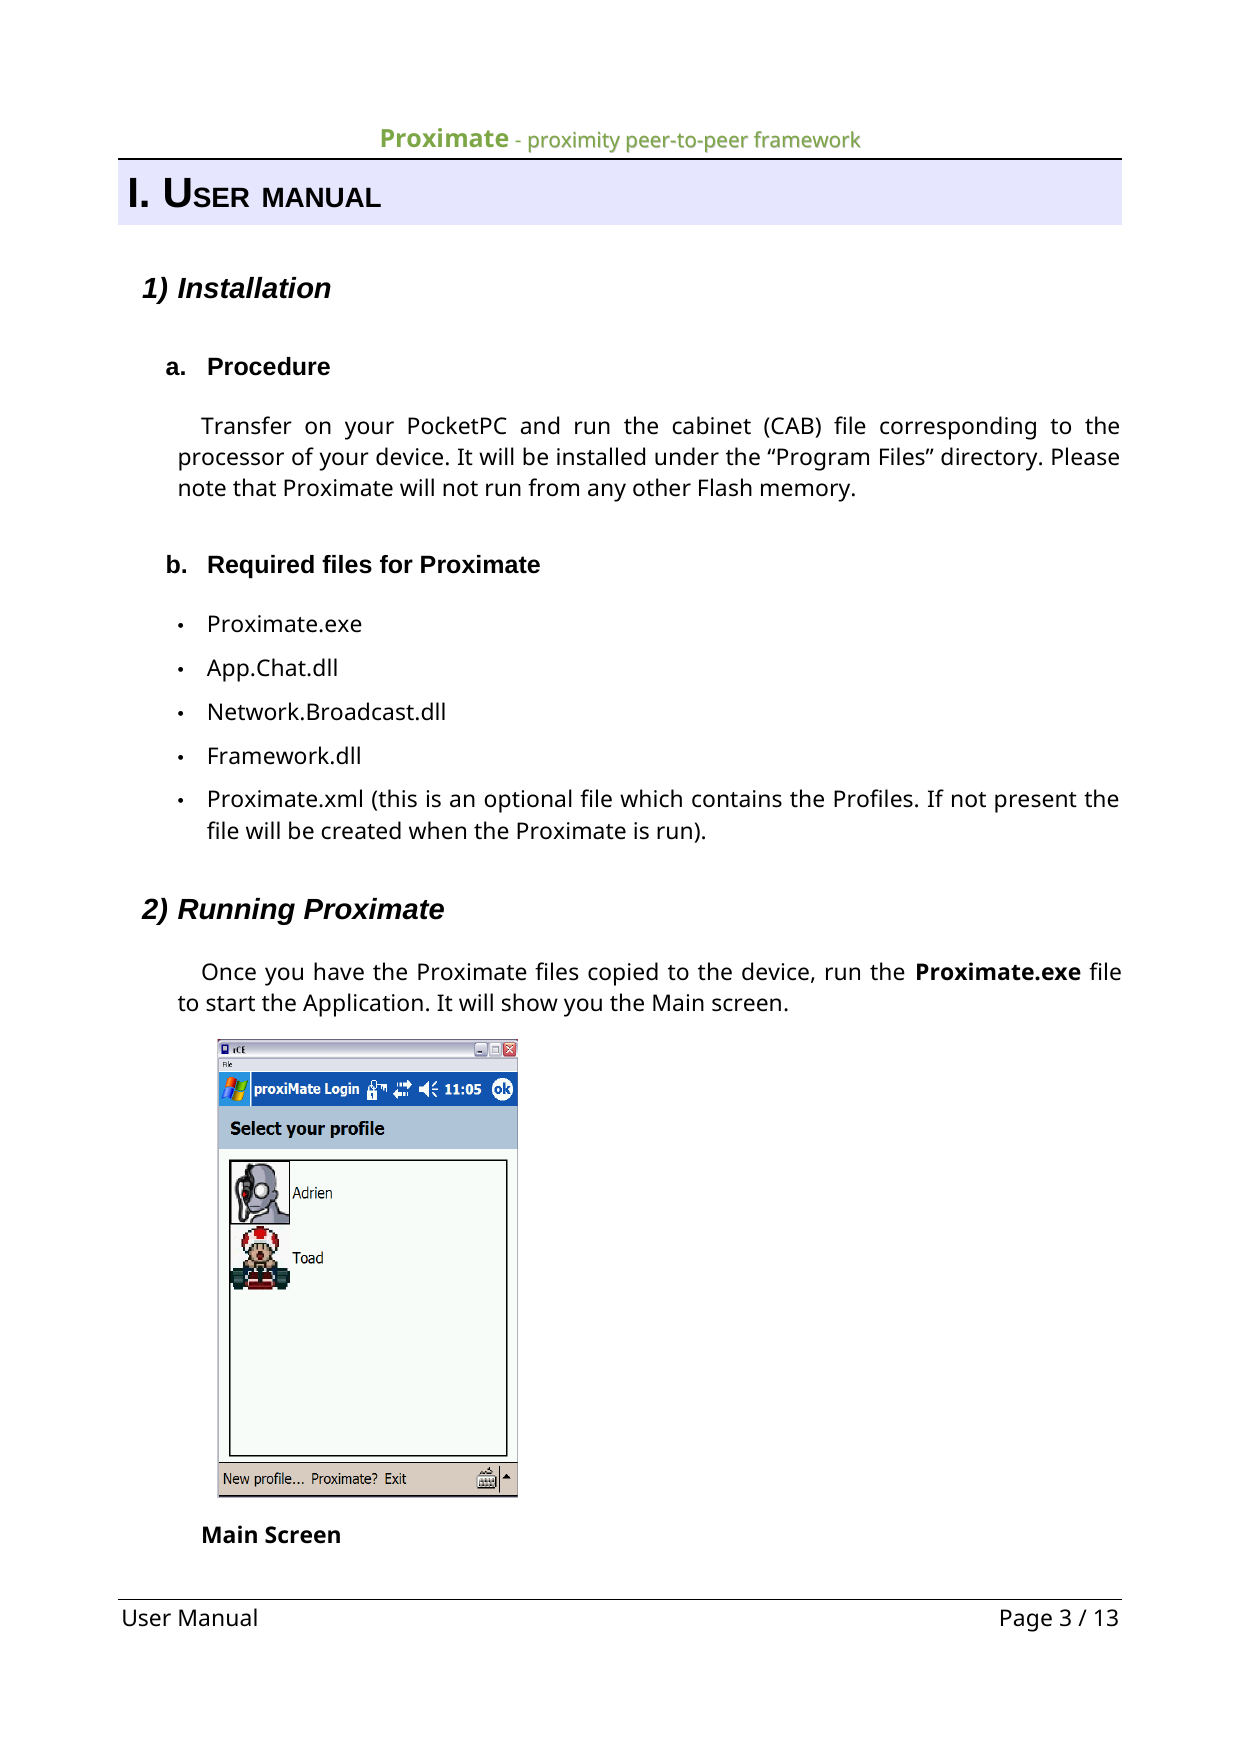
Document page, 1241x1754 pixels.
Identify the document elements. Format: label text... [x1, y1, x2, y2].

text Main Screen [177, 1519, 1122, 1550]
list Network.Broadcast.dll [177, 696, 1122, 727]
picture [217, 1039, 518, 1498]
text Once you have the Proximate files copied to the device, run the Proximate.exe file to start the Application. It will show you the Main screen. [177, 955, 1122, 1018]
list Framework.dll [177, 740, 1122, 771]
list Proximate.xml (this is an optional file which contains the Profiles. If not present the file will be created when the Proximate is run). [177, 783, 1122, 846]
subtitle Running Proximate [142, 893, 1122, 926]
list App.Chat.dll [177, 652, 1122, 683]
subtitle User manual [118, 160, 1122, 225]
list Proximate.exe [177, 608, 1122, 640]
subtitle Installation [142, 272, 1122, 305]
text Transfer on your PocketPC and run the cabinet (CAB) file corresponding to the processor of your device. It will be installed under the “Program Files” directory. Please note that Proximate will not run from any other Flash memory. [177, 410, 1122, 504]
subtitle Required files for Proximate [165, 551, 1122, 579]
subtitle Procedure [165, 352, 1122, 380]
